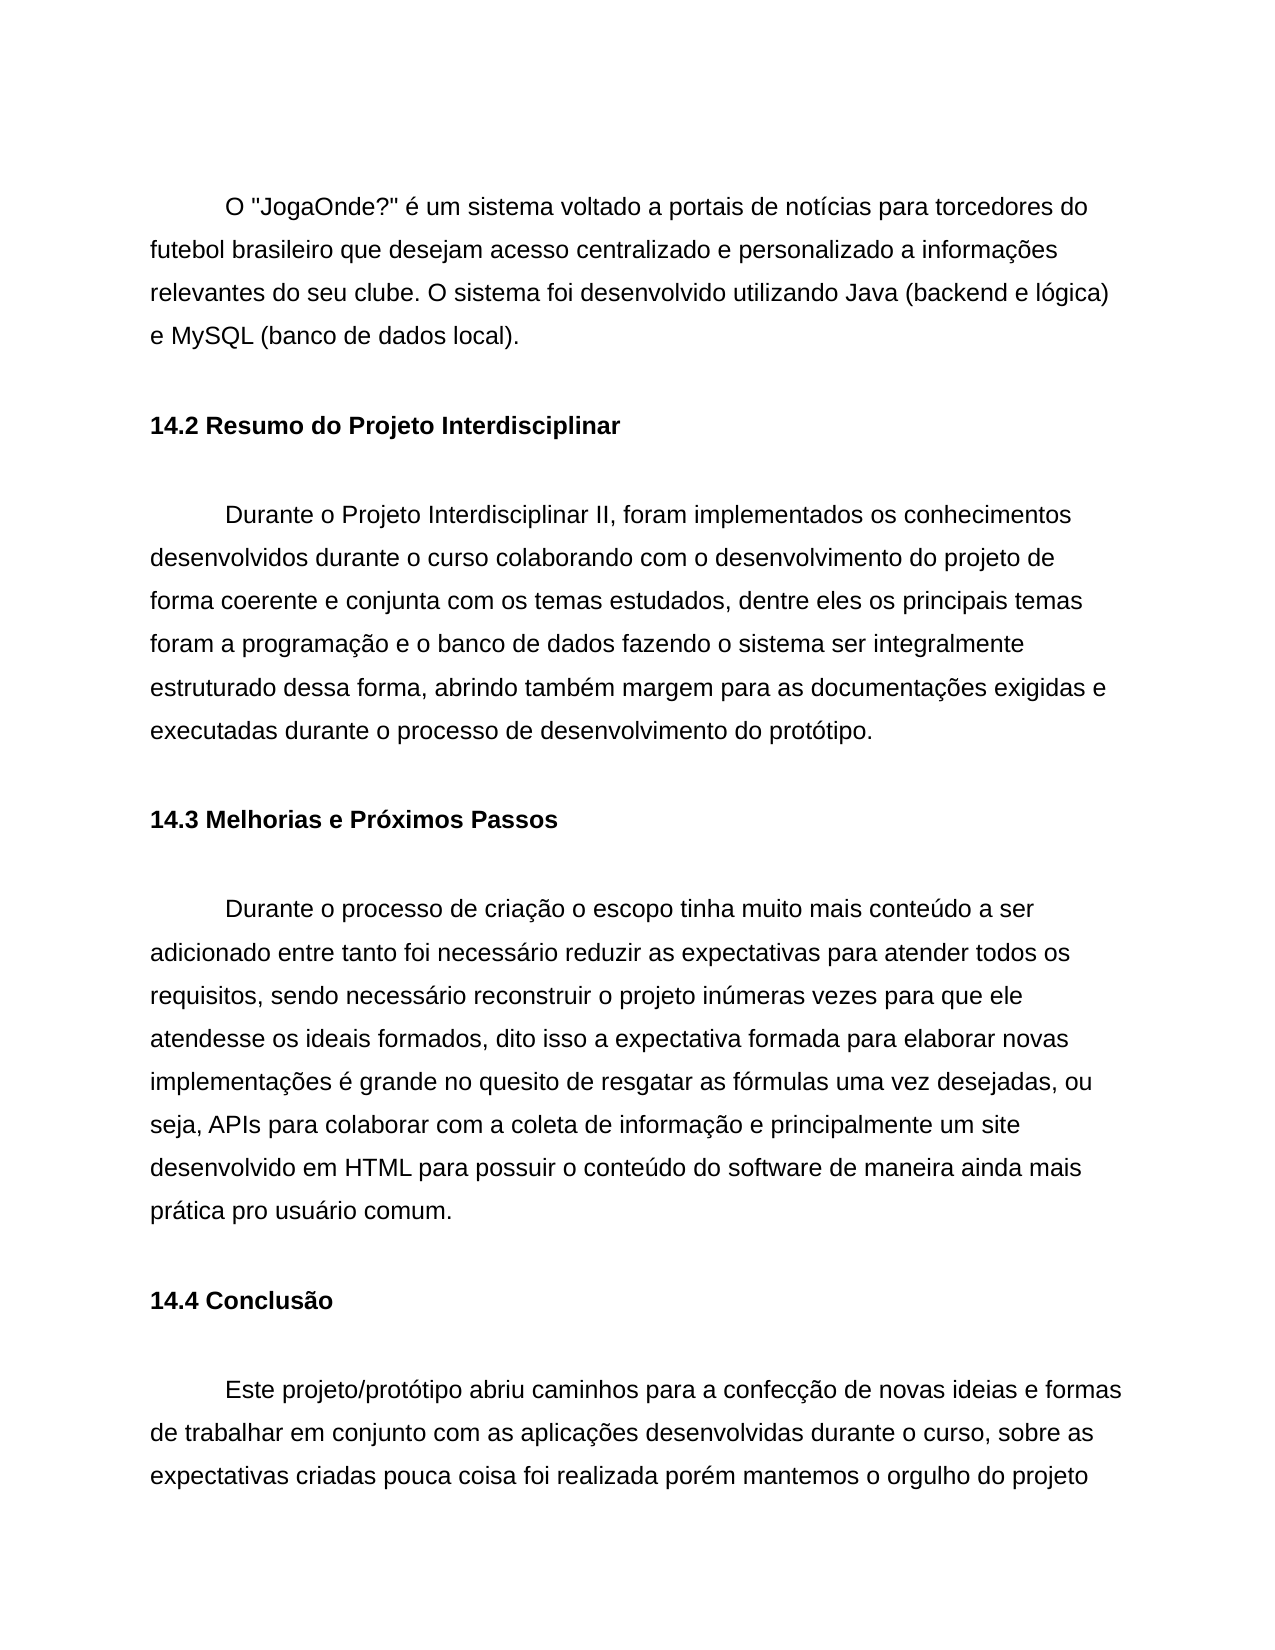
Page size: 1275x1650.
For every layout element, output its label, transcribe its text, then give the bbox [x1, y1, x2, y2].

text Durante o processo de criação o escopo tinha muito mais conteúdo a ser adicionado entre tanto foi necessário reduzir as expectativas para atender todos os requisitos, sendo necessário reconstruir o projeto inúmeras vezes para que ele atendesse os ideais formados, dito isso a expectativa formada para elaborar novas implementações é grande no quesito de resgatar as fórmulas uma vez desejadas, ou seja, APIs para colaborar com a coleta de informação e principalmente um site desenvolvido em HTML para possuir o conteúdo do software de maneira ainda mais prática pro usuário comum. [150, 894, 1125, 1225]
text Durante o Projeto Interdisciplinar II, foram implementados os conhecimentos desenvolvidos durante o curso colaborando com o desenvolvimento do projeto de forma coerente e conjunta com os temas estudados, dentre eles os principais temas foram a programação e o banco de dados fazendo o sistema ser integralmente estruturado dessa forma, abrindo também margem para as documentações exigidas e executadas durante o processo de desenvolvimento do protótipo. [150, 500, 1125, 744]
text O "JogaOnde?" é um sistema voltado a portais de notícias para torcedores do futebol brasileiro que desejam acesso centralizado e personalizado a informações relevantes do seu clube. O sistema foi desenvolvido utilizando Java (backend e lógica) e MySQL (banco de dados local). [150, 192, 1125, 350]
text 14.3 Melhorias e Próximos Passos [150, 805, 1011, 834]
text 14.4 Conclusão [150, 1286, 1011, 1314]
text 14.2 Resumo do Projeto Interdisciplinar [150, 411, 1011, 439]
text Este projeto/protótipo abriu caminhos para a confecção de novas ideias e formas de trabalhar em conjunto com as aplicações desenvolvidas durante o curso, sobre as expectativas criadas pouca coisa foi realizada porém mantemos o orgulho do projeto [150, 1375, 1125, 1490]
